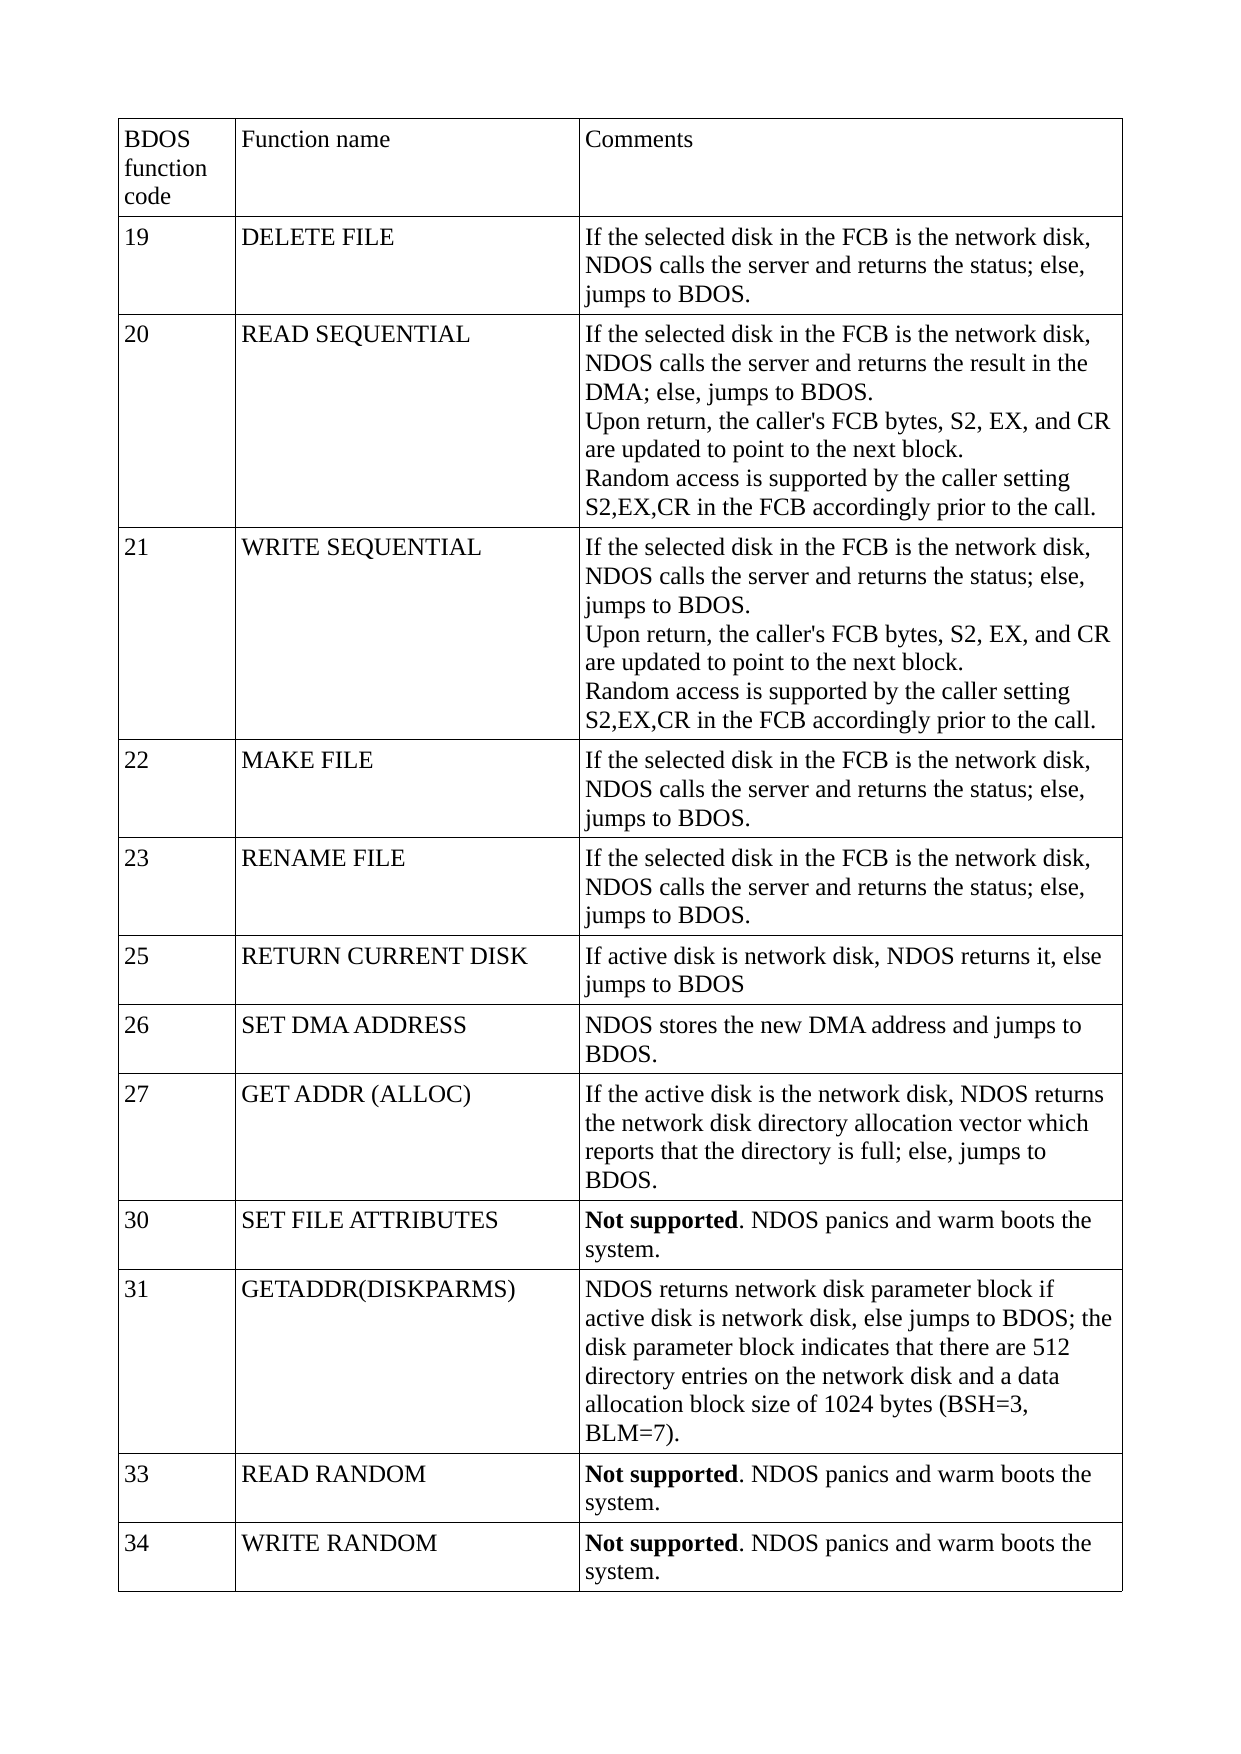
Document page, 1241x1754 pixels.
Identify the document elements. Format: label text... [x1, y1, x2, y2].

table_cell If the selected disk in the FCB is the network disk, NDOS calls the server and returns the status; else, jumps to BDOS. [580, 838, 1122, 935]
table_cell If the active disk is the network disk, NDOS returns the network disk directory allocation vector which reports that the directory is full; else, jumps to BDOS. [580, 1074, 1122, 1200]
table_cell MAKE FILE [236, 740, 579, 837]
table_cell 20 [119, 315, 235, 527]
table_cell 25 [119, 936, 235, 1004]
table_cell 21 [119, 528, 235, 739]
table_cell RENAME FILE [236, 838, 579, 935]
table_cell If active disk is network disk, NDOS returns it, else jumps to BDOS [580, 936, 1122, 1004]
table_cell DELETE FILE [236, 217, 579, 314]
table_cell Not supported. NDOS panics and warm boots the system. [580, 1454, 1122, 1522]
table_cell 19 [119, 217, 235, 314]
table_cell SET FILE ATTRIBUTES [236, 1201, 579, 1269]
table_cell NDOS stores the new DMA address and jumps to BDOS. [580, 1005, 1122, 1073]
table_cell Not supported. NDOS panics and warm boots the system. [580, 1523, 1122, 1591]
table_cell 22 [119, 740, 235, 837]
table_cell Not supported. NDOS panics and warm boots the system. [580, 1201, 1122, 1269]
table_cell GETADDR(DISKPARMS) [236, 1270, 579, 1453]
table_cell NDOS returns network disk parameter block if active disk is network disk, else jumps to BDOS; the disk parameter block indicates that there are 512 directory entries on the network disk and a data allocation block size of 1024 bytes (BSH=3, BLM=7). [580, 1270, 1122, 1453]
table_cell 34 [119, 1523, 235, 1591]
table_cell WRITE RANDOM [236, 1523, 579, 1591]
table_cell 27 [119, 1074, 235, 1200]
table_header Comments [580, 119, 1122, 216]
table_cell READ SEQUENTIAL [236, 315, 579, 527]
table_header Function name [236, 119, 579, 216]
table_cell If the selected disk in the FCB is the network disk, NDOS calls the server and returns the status; else, jumps to BDOS. [580, 740, 1122, 837]
table_cell 30 [119, 1201, 235, 1269]
table_cell 26 [119, 1005, 235, 1073]
table_cell If the selected disk in the FCB is the network disk, NDOS calls the server and returns the status; else, jumps to BDOS. Upon return, the caller's FCB bytes, S2, EX, and CR are updated to point to the next block. Random access is supported by the caller setting S2,EX,CR in the FCB accordingly prior to the call. [580, 528, 1122, 739]
table_cell READ RANDOM [236, 1454, 579, 1522]
table_cell If the selected disk in the FCB is the network disk, NDOS calls the server and returns the result in the DMA; else, jumps to BDOS. Upon return, the caller's FCB bytes, S2, EX, and CR are updated to point to the next block. Random access is supported by the caller setting S2,EX,CR in the FCB accordingly prior to the call. [580, 315, 1122, 527]
table_cell WRITE SEQUENTIAL [236, 528, 579, 739]
table_cell SET DMA ADDRESS [236, 1005, 579, 1073]
table_cell RETURN CURRENT DISK [236, 936, 579, 1004]
table_cell 23 [119, 838, 235, 935]
table_cell 31 [119, 1270, 235, 1453]
table_cell GET ADDR (ALLOC) [236, 1074, 579, 1200]
table_cell If the selected disk in the FCB is the network disk, NDOS calls the server and returns the status; else, jumps to BDOS. [580, 217, 1122, 314]
table_header BDOS function code [119, 119, 235, 216]
table_cell 33 [119, 1454, 235, 1522]
